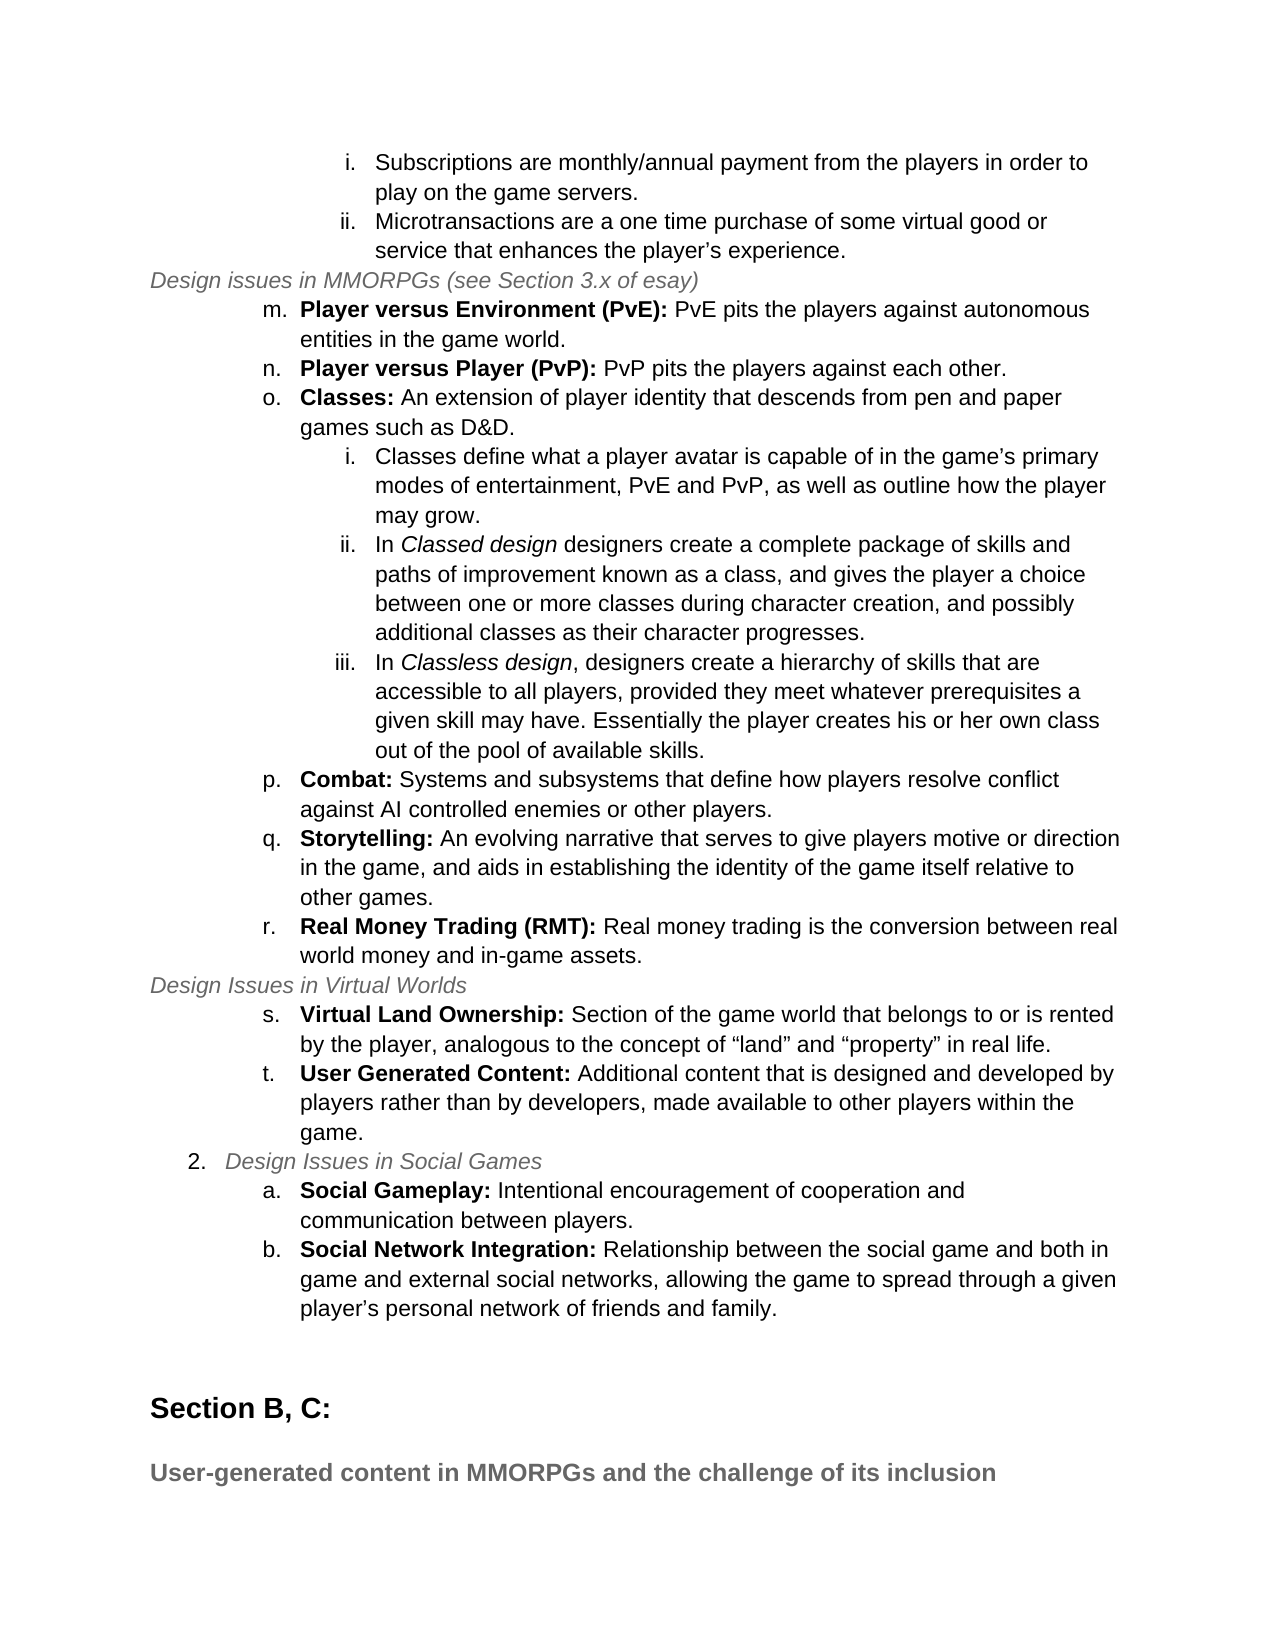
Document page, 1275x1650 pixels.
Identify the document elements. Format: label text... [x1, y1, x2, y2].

list Virtual Land Ownership: Section of the game world that belongs to or is rented by the player, analogous to the concept of “land” and “property” in real life. [262, 1002, 1125, 1057]
subtitle User-generated content in MMORPGs and the challenge of its inclusion [150, 1458, 1125, 1486]
list In Classless design, designers create a hierarchy of skills that are accessible to all players, provided they meet whatever prerequisites a given skill may have. Essentially the player creates his or her own class out of the pool of available skills. [150, 649, 1125, 763]
list User Generated Content: Additional content that is designed and developed by players rather than by developers, made available to other players within the game. [262, 1061, 1125, 1145]
subtitle Section B, C: [150, 1392, 1125, 1424]
list Social Network Integration: Relationship between the social game and both in game and external social networks, allowing the game to spread through a given player’s personal network of friends and family. [262, 1237, 1125, 1321]
list Classes: An extension of player identity that descends from pen and paper games such as D&D. [262, 385, 1125, 440]
list Real Money Trading (RMT): Real money trading is the conversion between real world money and in-game assets. [262, 914, 1125, 969]
list Classes define what a player avatar is capable of in the game’s primary modes of entertainment, PvE and PvP, as well as outline how the player may grow. [150, 444, 1125, 528]
subtitle Design Issues in Virtual Worlds [150, 972, 1125, 998]
list In Classed design designers create a complete package of skills and paths of improvement known as a class, and gives the player a choice between one or more classes during character creation, and possibly additional classes as their character progresses. [150, 532, 1125, 646]
subtitle Design issues in MMORPGs (see Section 3.x of esay) [150, 267, 1125, 293]
list Subscriptions are monthly/annual payment from the players in order to play on the game servers. [150, 150, 1125, 205]
list Storytelling: An evolving narrative that serves to give players motive or direction in the game, and aids in establishing the identity of the game itself relative to other games. [262, 826, 1125, 910]
list Player versus Environment (PvE): PvE pits the players against autonomous entities in the game world. [262, 297, 1125, 352]
list Social Gameplay: Intentional encouragement of cooperation and communication between players. [262, 1178, 1125, 1233]
list Combat: Systems and subsystems that define how players resolve conflict against AI controlled enemies or other players. [262, 767, 1125, 822]
list Design Issues in Social Games [187, 1149, 1125, 1174]
list Microtransactions are a one time purchase of some virtual good or service that enhances the player’s experience. [150, 209, 1125, 264]
list Player versus Player (PvP): PvP pits the players against each other. [262, 356, 1125, 381]
